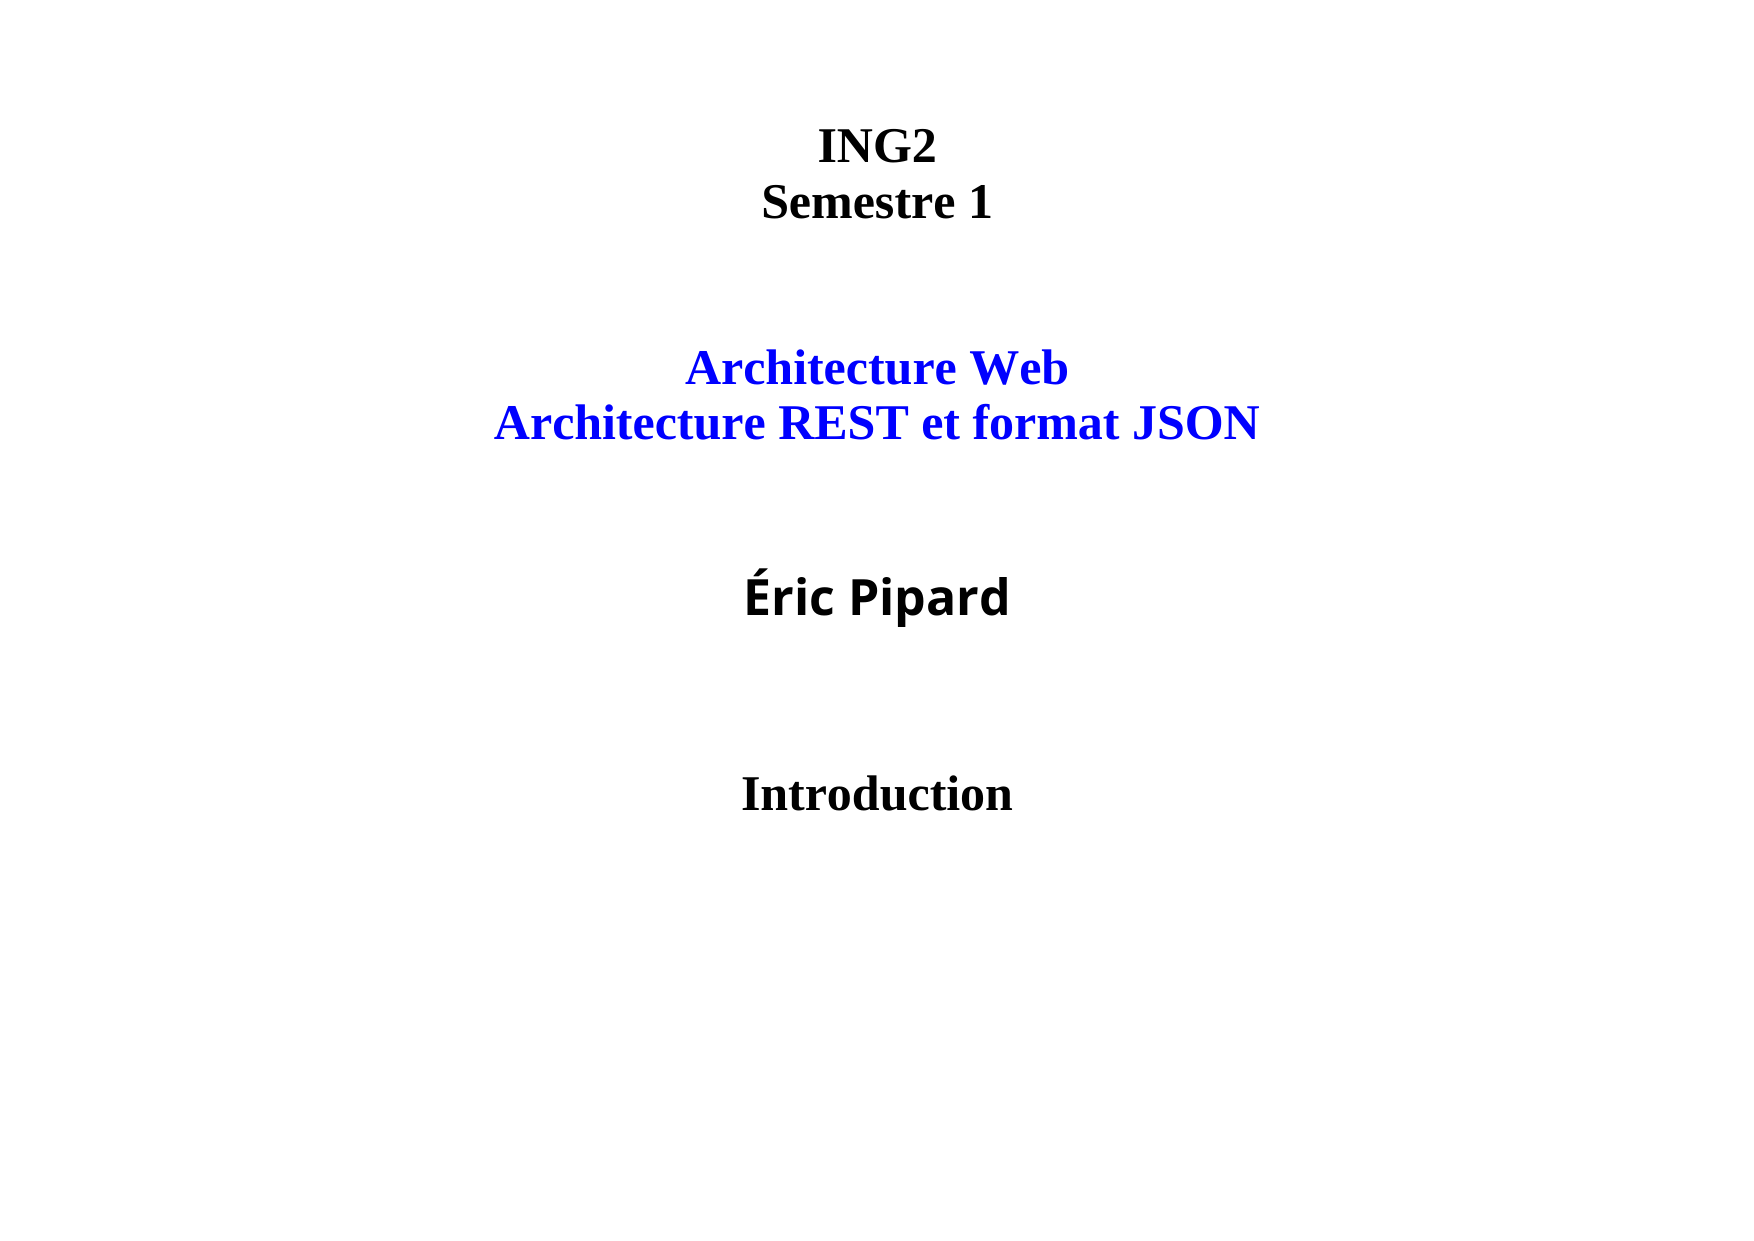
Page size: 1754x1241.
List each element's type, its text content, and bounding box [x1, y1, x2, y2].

text Architecture REST et format JSON [118, 395, 1636, 451]
text Architecture Web [118, 340, 1636, 395]
text Introduction [118, 766, 1636, 822]
text Éric Pipard [118, 561, 1636, 629]
text ING2 [118, 118, 1636, 173]
text Semestre 1 [118, 173, 1636, 229]
